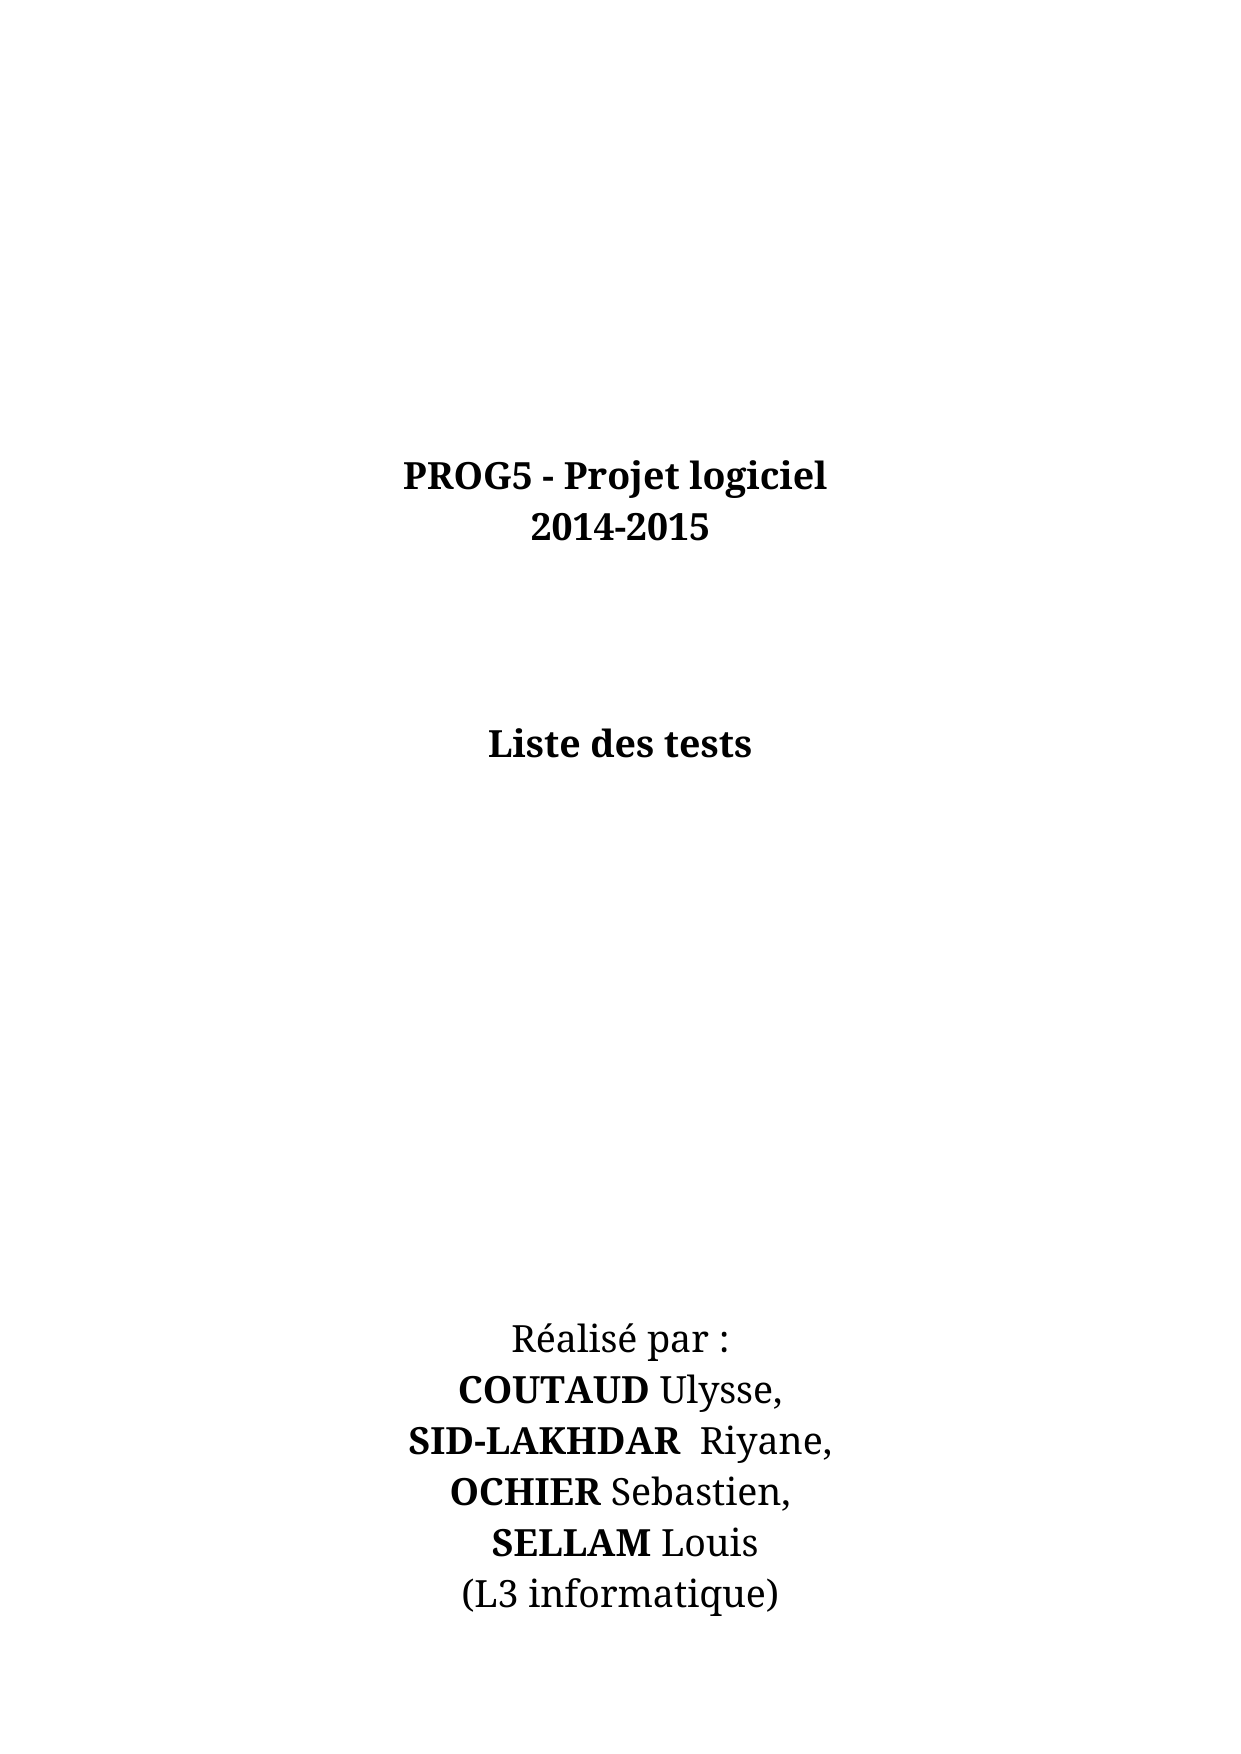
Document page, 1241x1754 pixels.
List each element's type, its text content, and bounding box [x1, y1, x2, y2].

text (L3 informatique) [118, 1568, 1122, 1619]
subtitle PROG5 - Projet logiciel 2014-2015 [118, 449, 1122, 551]
text SID-LAKHDAR Riyane, [118, 1415, 1122, 1466]
text COUTAUD Ulysse, [118, 1364, 1122, 1415]
text Liste des tests [118, 717, 1122, 768]
text SELLAM Louis [118, 1517, 1122, 1568]
text OCHIER Sebastien, [118, 1466, 1122, 1517]
text Réalisé par : [118, 1313, 1122, 1364]
